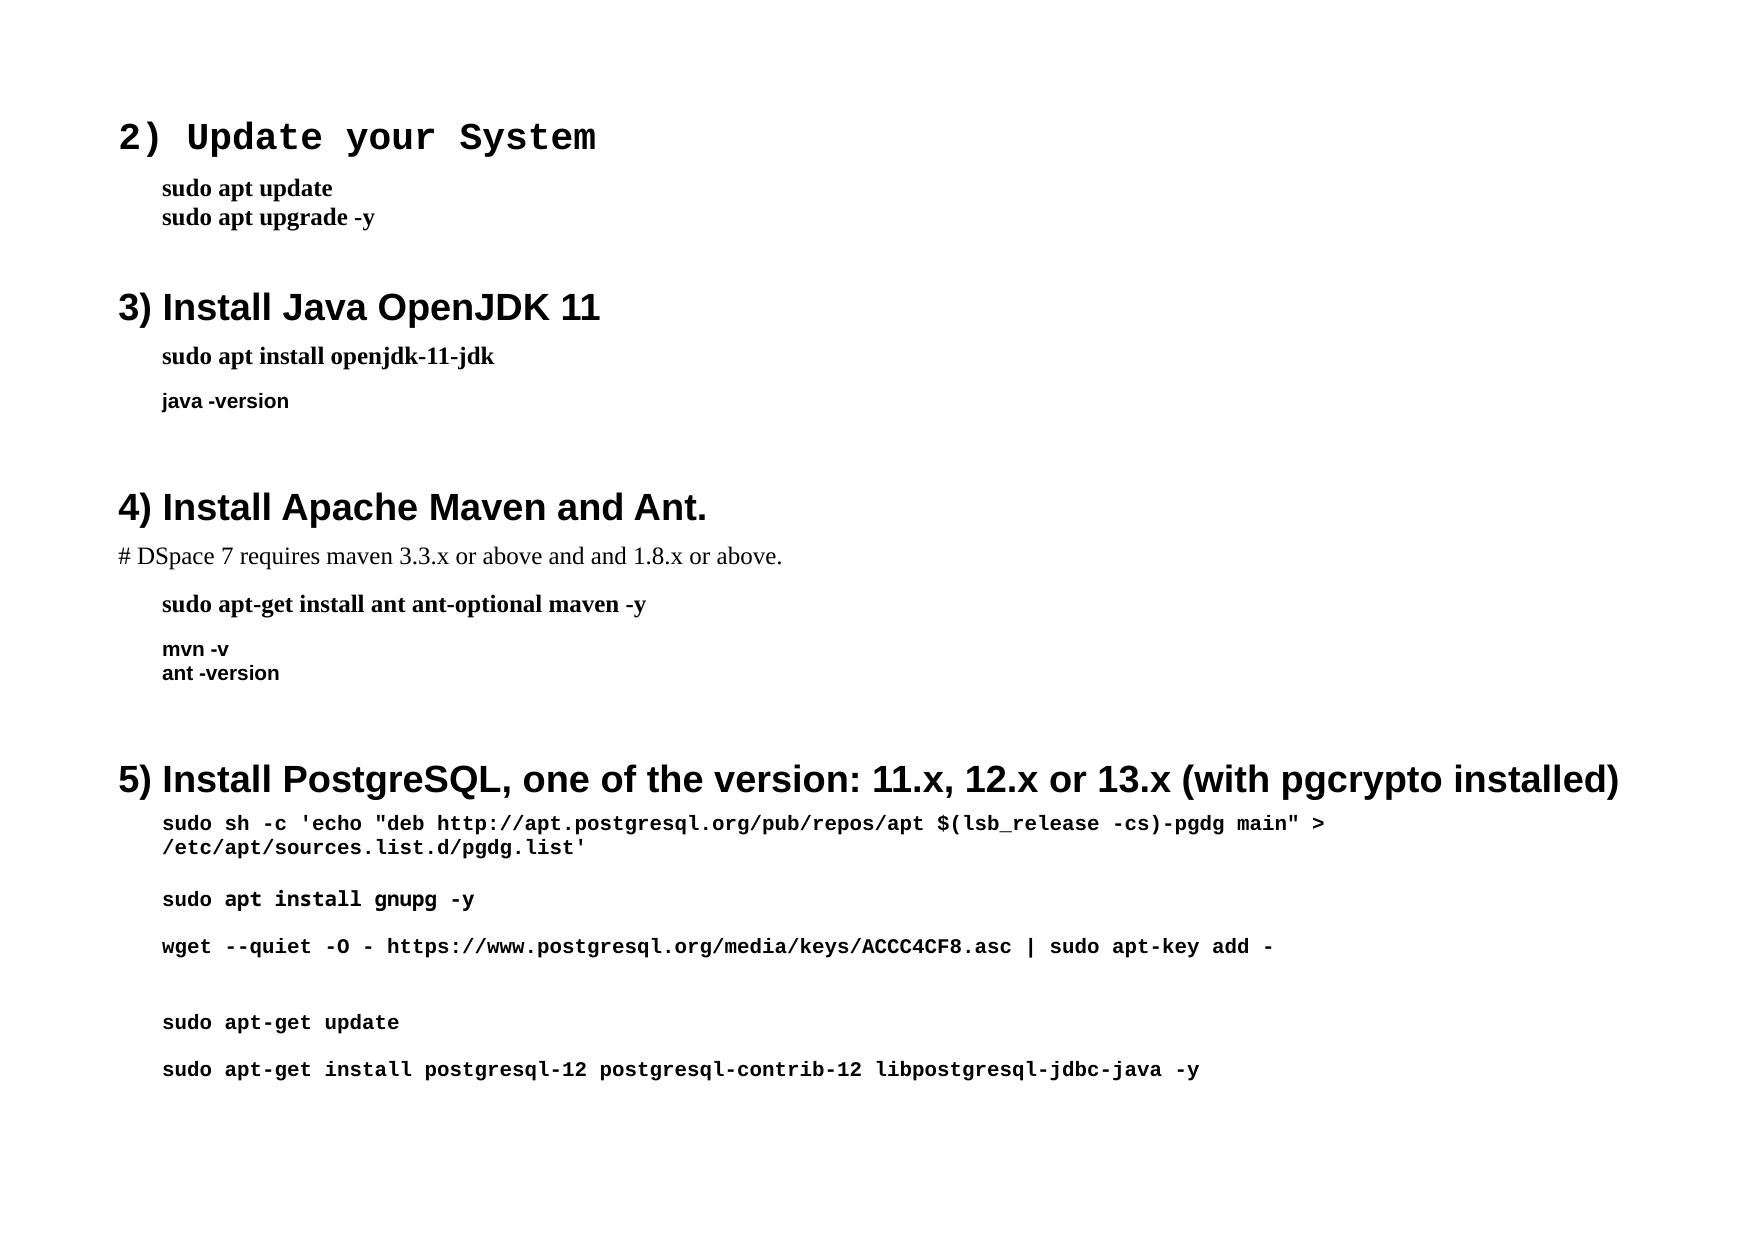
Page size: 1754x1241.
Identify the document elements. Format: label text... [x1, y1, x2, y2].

text wget --quiet -O - https://www.postgresql.org/media/keys/ACCC4CF8.asc | sudo apt-key add - [162, 913, 1635, 960]
subtitle 2) Update your System [118, 118, 1635, 161]
subtitle 3) Install Java OpenJDK 11 [118, 285, 1635, 328]
subtitle 5) Install PostgreSQL, one of the version: 11.x, 12.x or 13.x (with pgcrypto installed) [118, 757, 1635, 801]
text sudo sh -c 'echo "deb http://apt.postgresql.org/pub/repos/apt $(lsb_release -cs)-pgdg main" > /etc/apt/sources.list.d/pgdg.list' [162, 813, 1635, 860]
text mvn -v [162, 636, 1635, 660]
text sudo apt upgrade -y [162, 202, 1635, 231]
text sudo apt-get install postgresql-12 postgresql-contrib-12 libpostgresql-jdbc-java -y [162, 1036, 1635, 1083]
text sudo apt update [162, 173, 1635, 202]
subtitle 4) Install Apache Maven and Ant. [118, 485, 1635, 529]
text sudo apt-get install ant ant-optional maven -y [162, 589, 1635, 618]
text # DSpace 7 requires maven 3.3.x or above and and 1.8.x or above. [118, 541, 1635, 570]
text sudo apt-get update [162, 960, 1635, 1036]
text sudo apt install openjdk-11-jdk [162, 341, 1635, 370]
text ant -version [162, 660, 1635, 684]
text sudo apt install gnupg -y [162, 884, 1635, 913]
text java -version [162, 388, 1635, 412]
